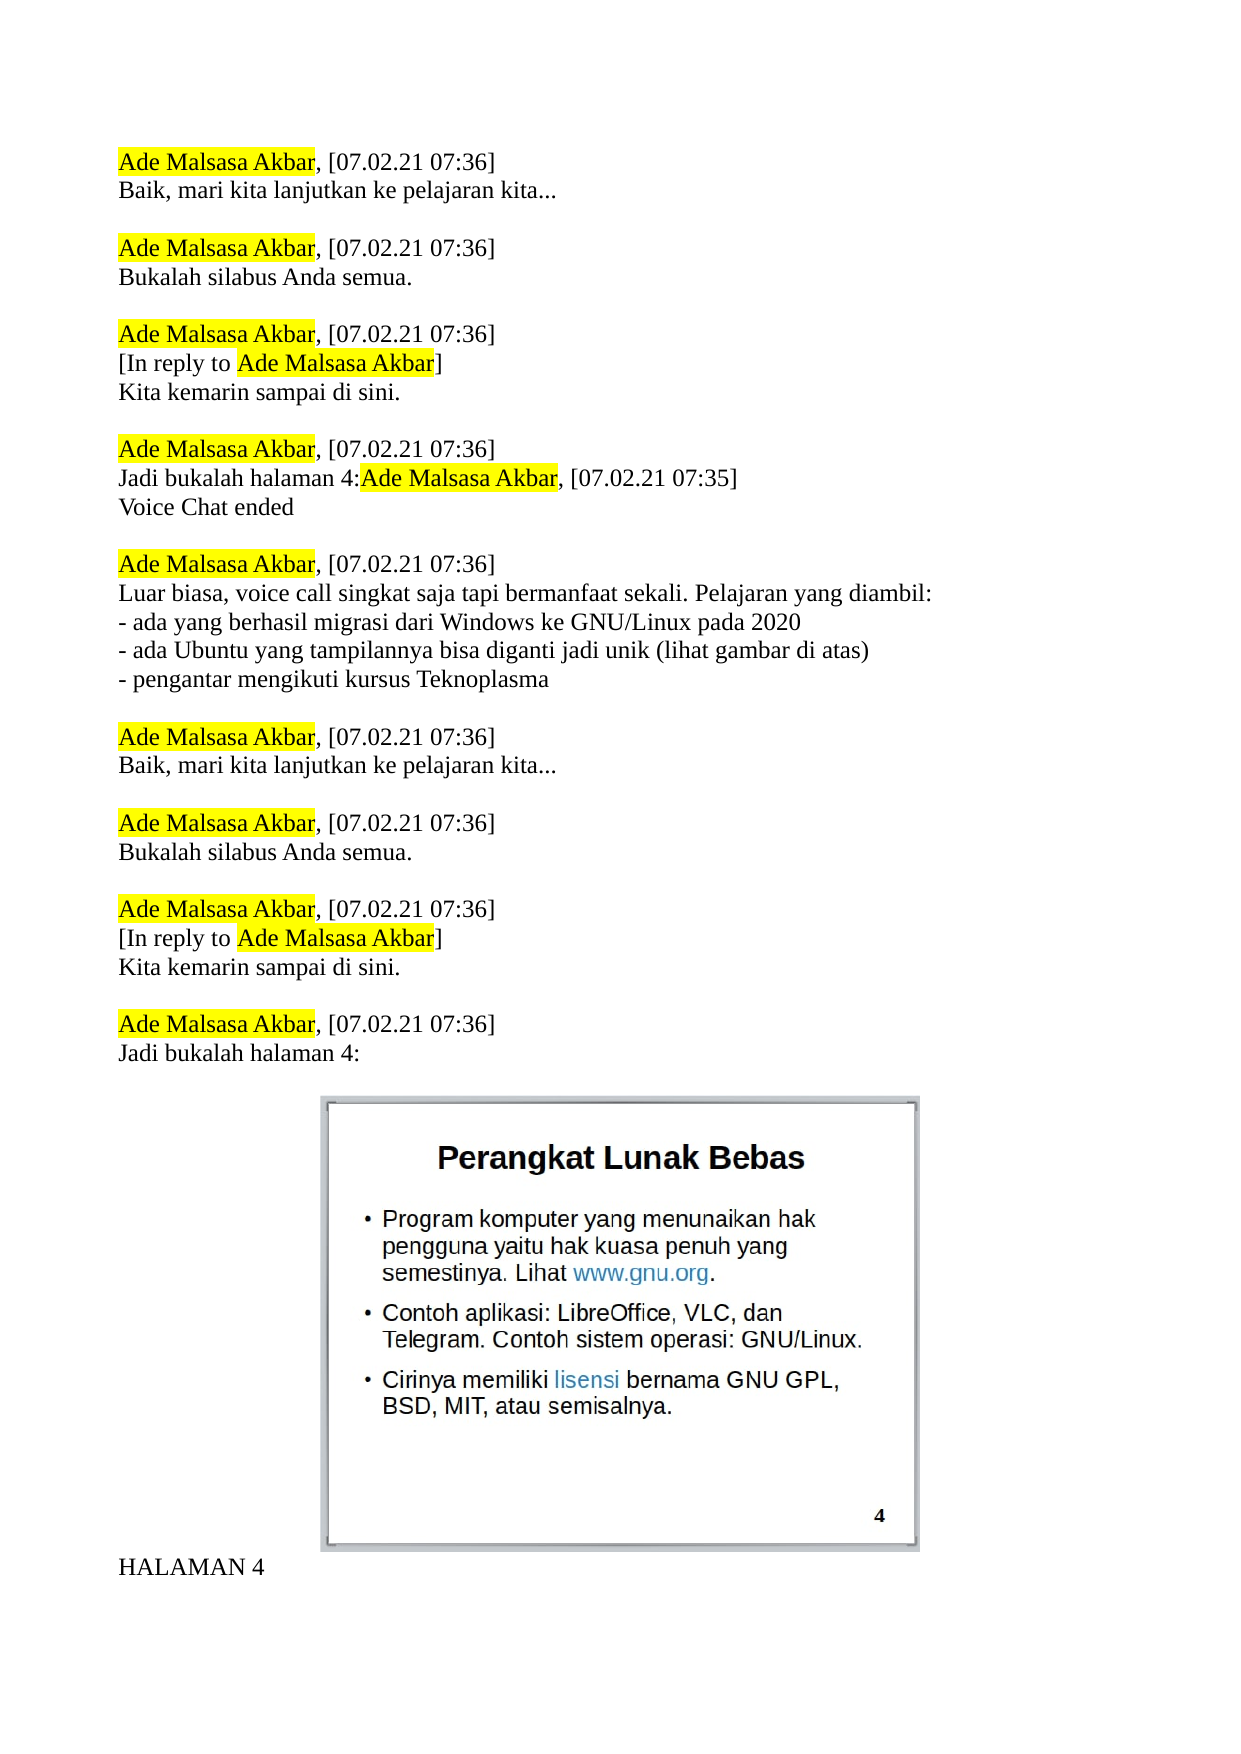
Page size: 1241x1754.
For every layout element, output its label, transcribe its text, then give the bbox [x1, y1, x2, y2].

text Ade Malsasa Akbar, [07.02.21 07:36] [118, 1009, 1122, 1038]
text Kita kemarin sampai di sini. [118, 952, 1122, 981]
text HALAMAN 4 [118, 1096, 1122, 1580]
text Ade Malsasa Akbar, [07.02.21 07:36] [118, 808, 1122, 837]
text Ade Malsasa Akbar, [07.02.21 07:36] [118, 434, 1122, 463]
text Ade Malsasa Akbar, [07.02.21 07:36] [118, 147, 1122, 176]
text - ada yang berhasil migrasi dari Windows ke GNU/Linux pada 2020 [118, 607, 1122, 636]
text Ade Malsasa Akbar, [07.02.21 07:36] [118, 722, 1122, 751]
picture [320, 1095, 920, 1552]
text Ade Malsasa Akbar, [07.02.21 07:36] [118, 319, 1122, 348]
text Baik, mari kita lanjutkan ke pelajaran kita... [118, 751, 1122, 779]
text [In reply to Ade Malsasa Akbar] [118, 348, 1122, 377]
text Jadi bukalah halaman 4: [118, 1038, 1122, 1067]
text Kita kemarin sampai di sini. [118, 377, 1122, 406]
text Baik, mari kita lanjutkan ke pelajaran kita... [118, 176, 1122, 204]
text Ade Malsasa Akbar, [07.02.21 07:36] [118, 549, 1122, 578]
text Voice Chat ended [118, 492, 1122, 521]
text [In reply to Ade Malsasa Akbar] [118, 923, 1122, 952]
text - ada Ubuntu yang tampilannya bisa diganti jadi unik (lihat gambar di atas) [118, 636, 1122, 664]
text Jadi bukalah halaman 4:Ade Malsasa Akbar, [07.02.21 07:35] [118, 463, 1122, 492]
text Luar biasa, voice call singkat saja tapi bermanfaat sekali. Pelajaran yang diambil: [118, 578, 1122, 607]
text Bukalah silabus Anda semua. [118, 262, 1122, 291]
text - pengantar mengikuti kursus Teknoplasma [118, 664, 1122, 693]
text Bukalah silabus Anda semua. [118, 837, 1122, 866]
text Ade Malsasa Akbar, [07.02.21 07:36] [118, 894, 1122, 923]
text Ade Malsasa Akbar, [07.02.21 07:36] [118, 233, 1122, 262]
